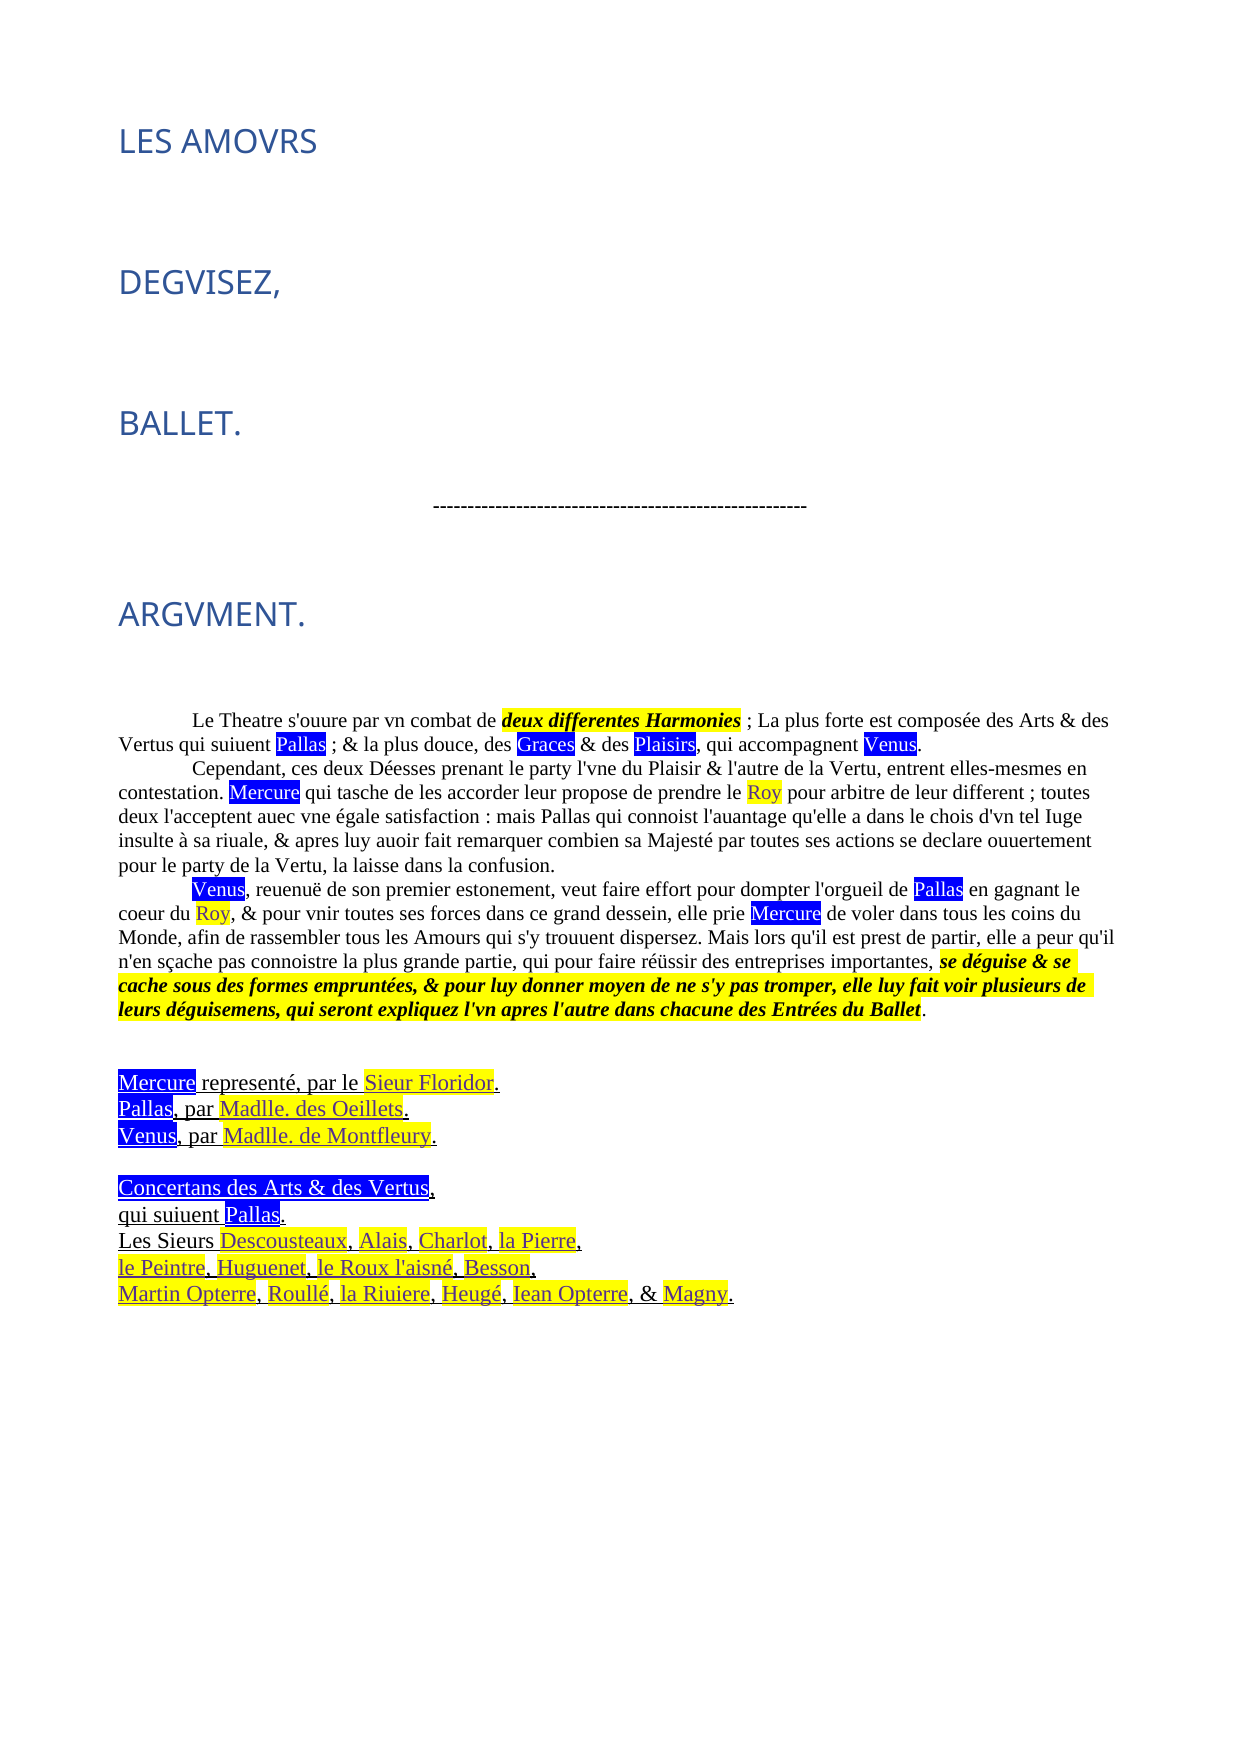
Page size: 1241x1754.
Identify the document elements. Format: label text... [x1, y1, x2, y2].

list le Peintre, Huguenet, le Roux l'aisné, Besson, [118, 1253, 1122, 1280]
text Venus, reuenuë de son premier estonement, veut faire effort pour dompter l'orgueil de Pallas en gagnant le coeur du Roy, & pour vnir toutes ses forces dans ce grand dessein, elle prie Mercure de voler dans tous les coins du Monde, afin de rassembler tous les Amours qui s'y trouuent dispersez. Mais lors qu'il est prest de partir, elle a peur qu'il n'en sçache pas connoistre la plus grande partie, qui pour faire réüssir des entreprises importantes, se déguise & se cache sous des formes empruntées, & pour luy donner moyen de ne s'y pas tromper, elle luy fait voir plusieurs de leurs déguisemens, qui seront expliquez l'vn apres l'autre dans chacune des Entrées du Ballet. [118, 877, 1122, 1021]
subtitle DEGVISEZ, [118, 259, 1122, 304]
list Mercure representé, par le Sieur Floridor. [494, 1069, 1122, 1095]
list Les Sieurs Descousteaux, Alais, Charlot, la Pierre, [576, 1227, 1122, 1253]
subtitle ARGVMENT. [118, 591, 1122, 636]
list Venus, par Madlle. de Montfleury. [177, 1122, 223, 1145]
list Mercure representé, par le Sieur Floridor. [196, 1069, 364, 1092]
list qui suiuent Pallas. [280, 1201, 1122, 1227]
list Les Sieurs Descousteaux, Alais, Charlot, la Pierre, [118, 1227, 220, 1250]
list Martin Opterre, Roullé, la Riuiere, Heugé, Iean Opterre, & Magny. [728, 1280, 1122, 1306]
subtitle ------------------------------------------------------ [118, 493, 1122, 517]
text Le Theatre s'ouure par vn combat de deux differentes Harmonies ; La plus forte est composée des Arts & des Vertus qui suiuent Pallas ; & la plus douce, des Graces & des Plaisirs, qui accompagnent Venus. [696, 708, 1122, 756]
list Pallas, par Madlle. des Oeillets. [403, 1095, 1122, 1122]
text Le Theatre s'ouure par vn combat de deux differentes Harmonies ; La plus forte est composée des Arts & des Vertus qui suiuent Pallas ; & la plus douce, des Graces & des Plaisirs, qui accompagnent Venus. [118, 708, 517, 756]
list Concertans des Arts & des Vertus, [118, 1174, 1122, 1201]
text Cependant, ces deux Déesses prenant le party l'vne du Plaisir & l'autre de la Vertu, entrent elles-mesmes en contestation. Mercure qui tasche de les accorder leur propose de prendre le Roy pour arbitre de leur different ; toutes deux l'acceptent auec vne égale satisfaction : mais Pallas qui connoist l'auantage qu'elle a dans le chois d'vn tel Iuge insulte à sa riuale, & apres luy auoir fait remarquer combien sa Majesté par toutes ses actions se declare ouuertement pour le party de la Vertu, la laisse dans la confusion. [118, 756, 1122, 877]
subtitle BALLET. [118, 400, 1122, 445]
list qui suiuent Pallas. [118, 1201, 225, 1224]
subtitle LES AMOVRS [118, 118, 1122, 163]
list Venus, par Madlle. de Montfleury. [431, 1122, 1122, 1148]
list Pallas, par Madlle. des Oeillets. [173, 1095, 219, 1118]
